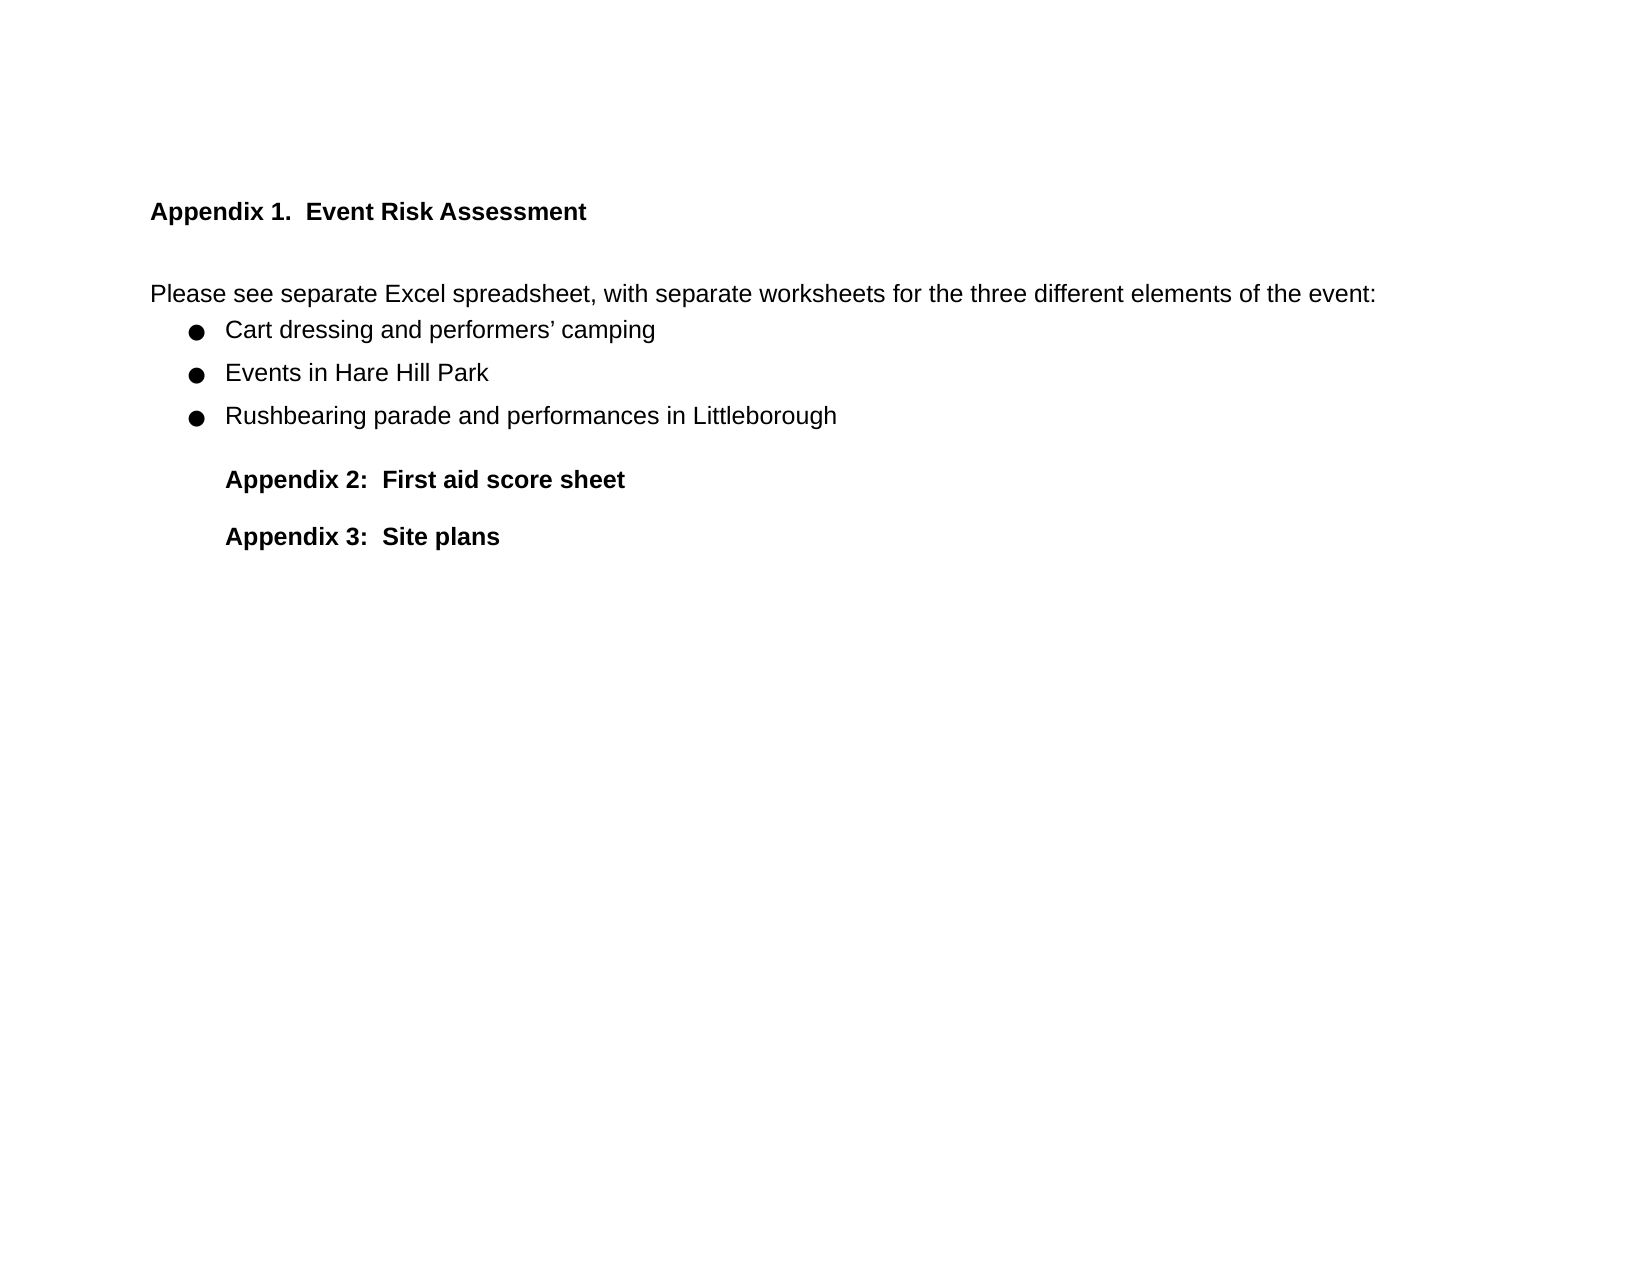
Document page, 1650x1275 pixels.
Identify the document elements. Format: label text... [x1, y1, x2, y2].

text Appendix 2: First aid score sheet [225, 465, 1500, 494]
list Cart dressing and performers’ camping [187, 308, 1500, 351]
list Rushbearing parade and performances in Littleborough [187, 393, 1500, 436]
text Please see separate Excel spreadsheet, with separate worksheets for the three different elements of the event: [150, 279, 1500, 308]
text Appendix 1. Event Risk Assessment [150, 197, 1500, 226]
text Appendix 3: Site plans [225, 522, 1500, 551]
list Events in Hare Hill Park [187, 351, 1500, 393]
